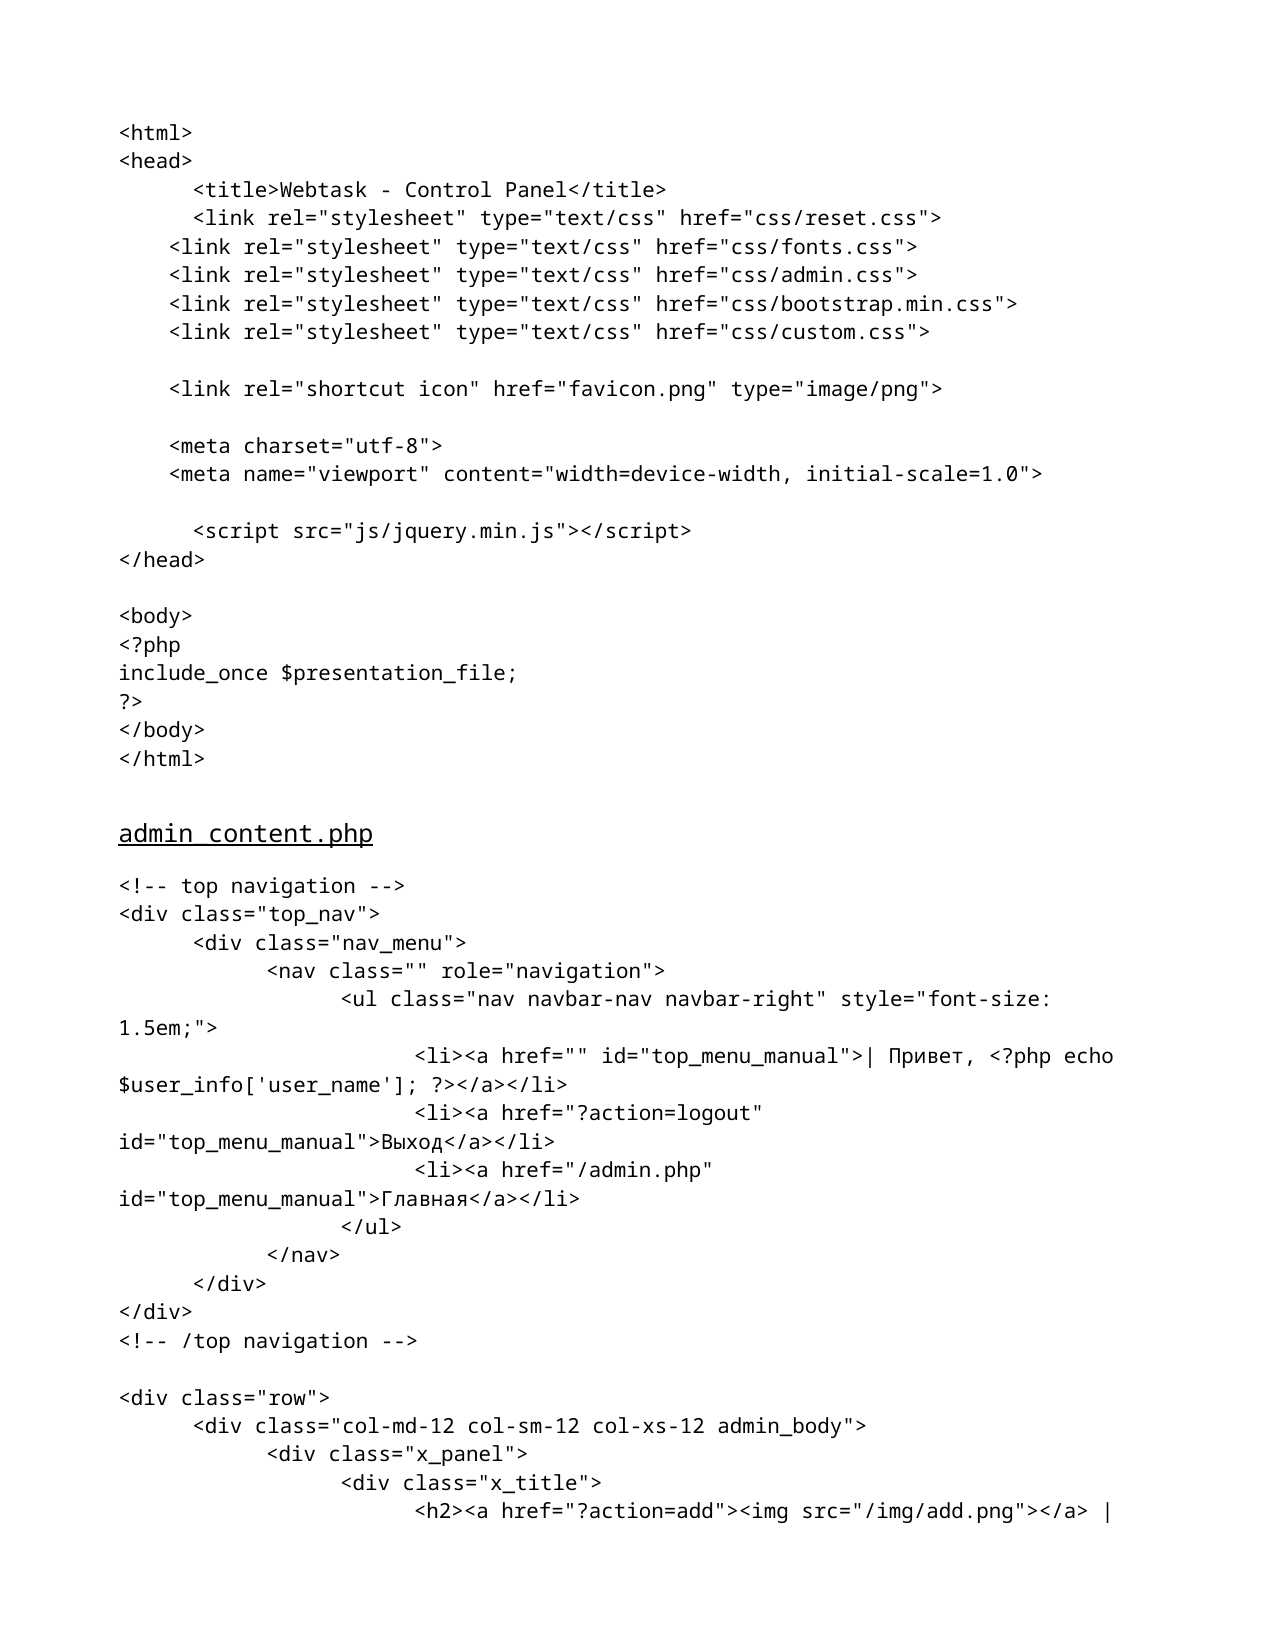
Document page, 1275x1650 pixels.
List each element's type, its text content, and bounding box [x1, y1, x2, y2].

text <meta charset="utf-8"> [118, 431, 1157, 459]
text <!-- /top navigation --> [118, 1326, 1157, 1354]
text <meta name="viewport" content="width=device-width, initial-scale=1.0"> [118, 459, 1157, 488]
text <div class="x_title"> [118, 1468, 1157, 1496]
text <link rel="stylesheet" type="text/css" href="css/admin.css"> [118, 260, 1157, 289]
text </html> [118, 744, 1157, 772]
text <head> [118, 147, 1157, 175]
text <nav class="" role="navigation"> [118, 956, 1157, 984]
text <link rel="stylesheet" type="text/css" href="css/custom.css"> [118, 317, 1157, 346]
text <div class="top_nav"> [118, 899, 1157, 928]
text <script src="js/jquery.min.js"></script> [118, 516, 1157, 545]
text <div class="x_panel"> [118, 1439, 1157, 1468]
text <div class="row"> [118, 1383, 1157, 1411]
text </body> [118, 715, 1157, 744]
text <h2><a href="?action=add"><img src="/img/add.png"></a> | [118, 1496, 1157, 1525]
text <li><a href="/admin.php" id="top_menu_manual">Главная</a></li> [118, 1155, 1157, 1212]
text </head> [118, 545, 1157, 573]
text <!-- top navigation --> [118, 871, 1157, 899]
text <link rel="stylesheet" type="text/css" href="css/bootstrap.min.css"> [118, 289, 1157, 317]
text <ul class="nav navbar-nav navbar-right" style="font-size: 1.5em;"> [118, 984, 1157, 1041]
text <div class="nav_menu"> [118, 928, 1157, 956]
text </ul> [118, 1212, 1157, 1241]
text <html> [118, 118, 1157, 147]
text include_once $presentation_file; [118, 658, 1157, 687]
text </nav> [118, 1241, 1157, 1269]
text <link rel="stylesheet" type="text/css" href="css/fonts.css"> [118, 232, 1157, 260]
text <?php [118, 630, 1157, 658]
text </div> [118, 1297, 1157, 1326]
text <div class="col-md-12 col-sm-12 col-xs-12 admin_body"> [118, 1411, 1157, 1439]
text ?> [118, 687, 1157, 715]
text <li><a href="" id="top_menu_manual">| Привет, <?php echo $user_info['user_name']; ?></a></li> [118, 1041, 1157, 1098]
text admin_content.php [118, 815, 1157, 849]
text </div> [118, 1269, 1157, 1297]
text <title>Webtask - Control Panel</title> [118, 175, 1157, 203]
text <link rel="shortcut icon" href="favicon.png" type="image/png"> [118, 374, 1157, 402]
text <link rel="stylesheet" type="text/css" href="css/reset.css"> [118, 203, 1157, 232]
text <body> [118, 602, 1157, 630]
text <li><a href="?action=logout" id="top_menu_manual">Выход</a></li> [118, 1098, 1157, 1155]
